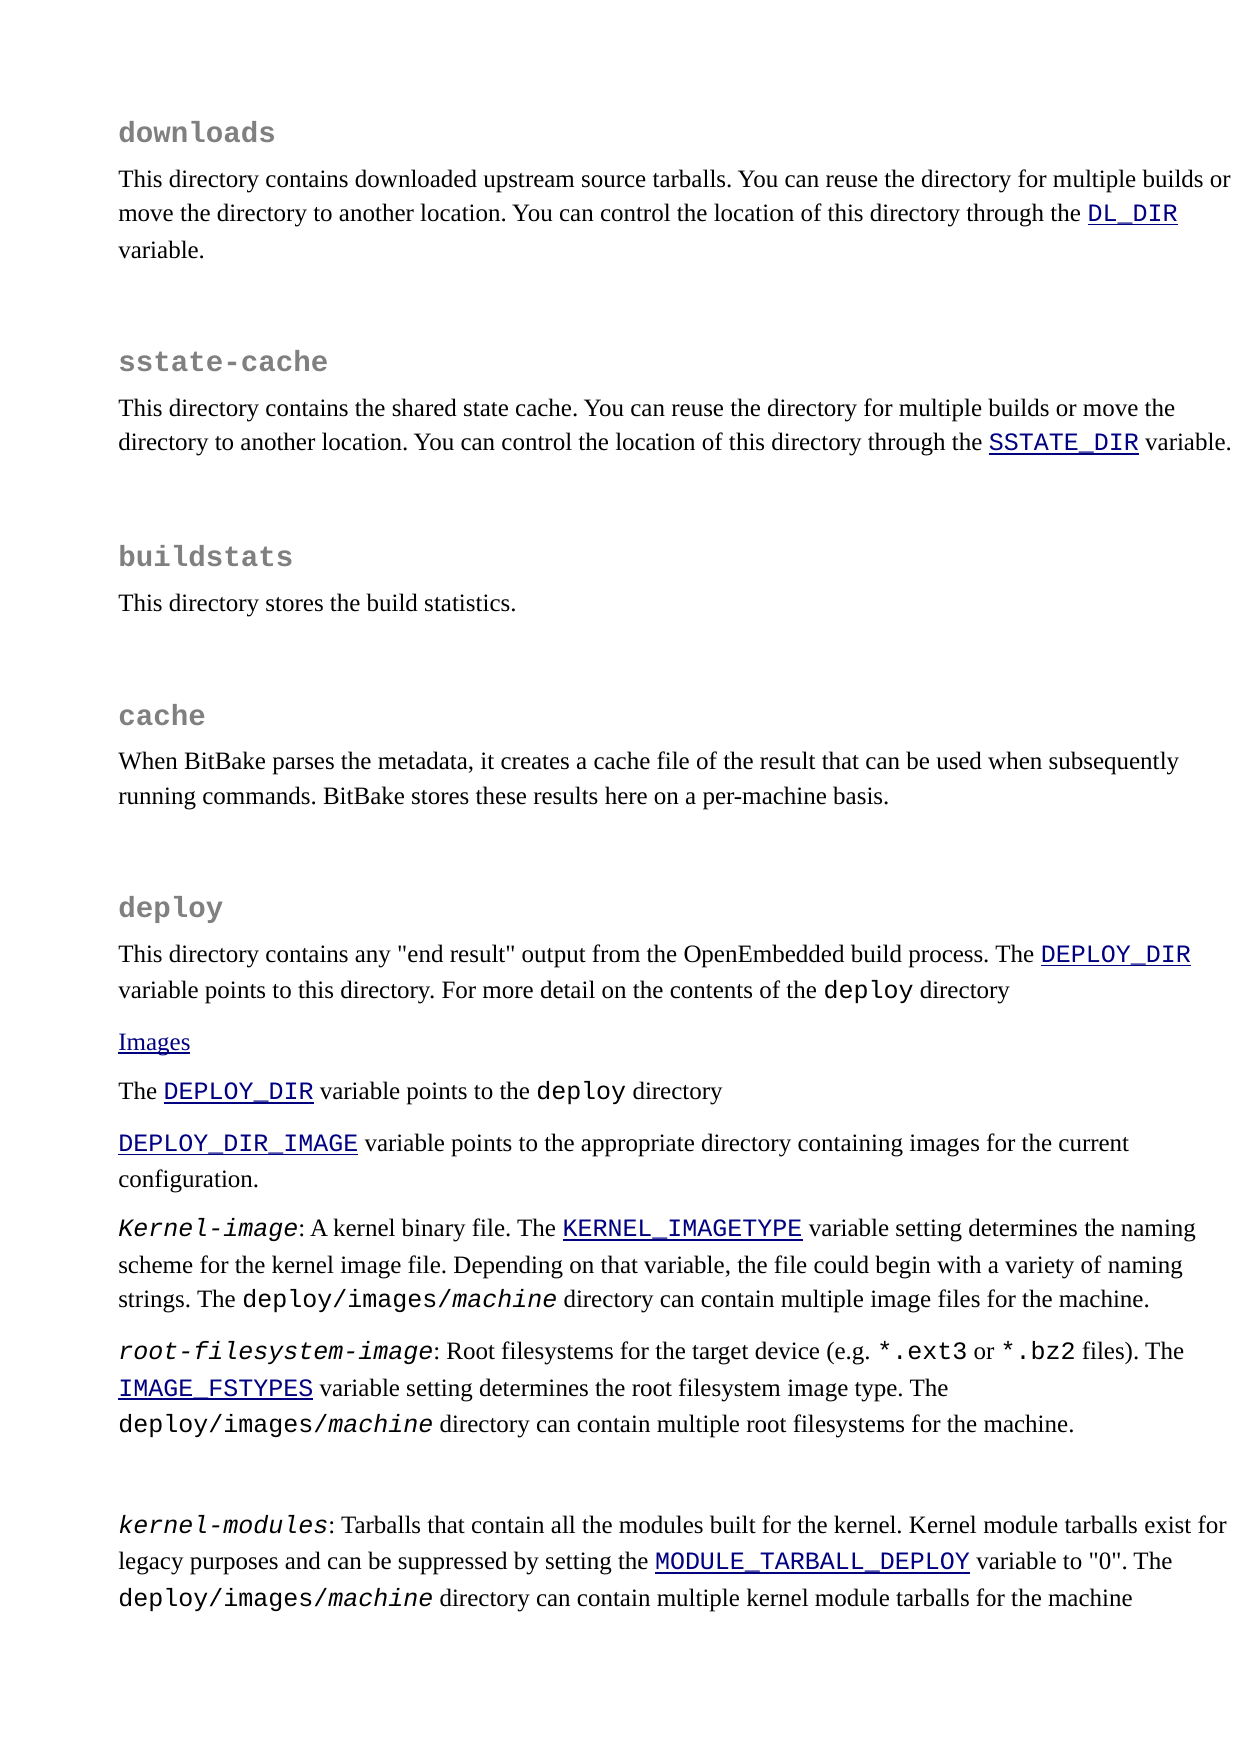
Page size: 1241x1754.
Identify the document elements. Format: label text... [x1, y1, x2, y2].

subtitle sstate-cache [118, 347, 1240, 380]
subtitle deploy [118, 893, 1240, 927]
text DEPLOY_DIR_IMAGE variable points to the appropriate directory containing images for the current configuration. [118, 1128, 1240, 1193]
text The DEPLOY_DIR variable points to the deploy directory [118, 1076, 1240, 1107]
subtitle buildstats [118, 543, 1240, 576]
text Images [118, 1027, 1240, 1056]
subtitle downloads [118, 118, 1240, 151]
text This directory stores the build statistics. [118, 588, 1240, 617]
text This directory contains downloaded upstream source tarballs. You can reuse the directory for multiple builds or move the directory to another location. You can control the location of this directory through the DL_DIR variable. [118, 164, 1240, 263]
subtitle cache [118, 701, 1240, 734]
text When BitBake parses the metadata, it creates a cache file of the result that can be used when subsequently running commands. BitBake stores these results here on a per-machine basis. [118, 746, 1240, 809]
text root-filesystem-image: Root filesystems for the target device (e.g. *.ext3 or *.bz2 files). The IMAGE_FSTYPES variable setting determines the root filesystem image type. The deploy/images/machine directory can contain multiple root filesystems for the machine. [118, 1336, 1240, 1440]
text kernel-modules: Tarballs that contain all the modules built for the kernel. Kernel module tarballs exist for legacy purposes and can be suppressed by setting the MODULE_TARBALL_DEPLOY variable to "0". The deploy/images/machine directory can contain multiple kernel module tarballs for the machine [118, 1510, 1240, 1614]
text This directory contains any "end result" output from the OpenEmbedded build process. The DEPLOY_DIR variable points to this directory. For more detail on the contents of the deploy directory [118, 939, 1240, 1006]
text Kernel-image: A kernel binary file. The KERNEL_IMAGETYPE variable setting determines the naming scheme for the kernel image file. Depending on that variable, the file could begin with a variety of naming strings. The deploy/images/machine directory can contain multiple image files for the machine. [118, 1213, 1240, 1315]
text This directory contains the shared state cache. You can reuse the directory for multiple builds or move the directory to another location. You can control the location of this directory through the SSTATE_DIR variable. [118, 393, 1240, 458]
